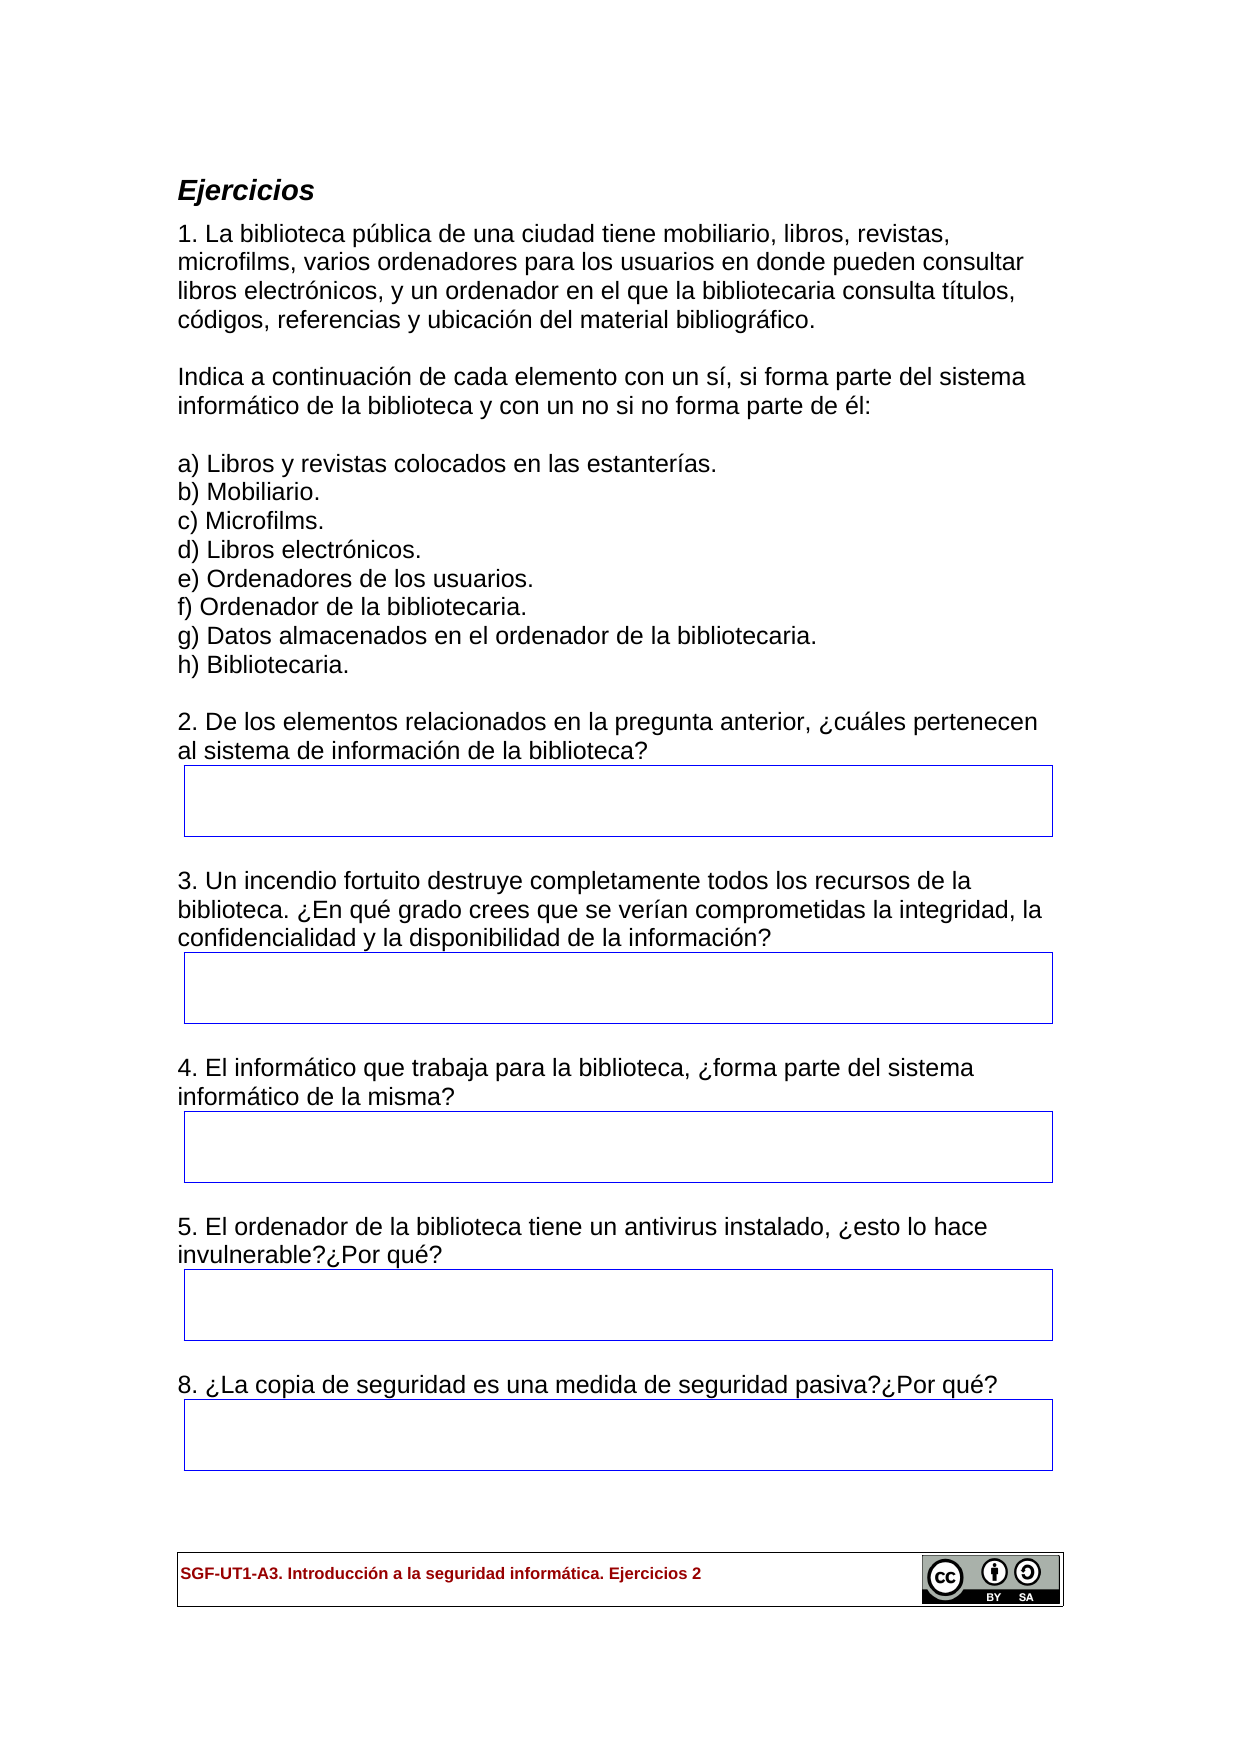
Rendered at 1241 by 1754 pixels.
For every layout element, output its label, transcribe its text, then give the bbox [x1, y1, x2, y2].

text 1. La biblioteca pública de una ciudad tiene mobiliario, libros, revistas, microfilms, varios ordenadores para los usuarios en donde pueden consultar libros electrónicos, y un ordenador en el que la bibliotecaria consulta títulos, códigos, referencias y ubicación del material bibliográfico. [177, 219, 1063, 334]
text Indica a continuación de cada elemento con un sí, si forma parte del sistema informático de la biblioteca y con un no si no forma parte de él: [177, 362, 1063, 420]
text 5. El ordenador de la biblioteca tiene un antivirus instalado, ¿esto lo hace invulnerable?¿Por qué? [177, 1211, 1063, 1269]
table_header [185, 766, 1052, 836]
text c) Microfilms. [177, 506, 1063, 535]
text d) Libros electrónicos. [177, 535, 1063, 564]
table_header [185, 1112, 1052, 1182]
subtitle Ejercicios [177, 173, 1063, 206]
table_header [185, 1400, 1052, 1470]
picture [922, 1555, 1060, 1604]
text 8. ¿La copia de seguridad es una medida de seguridad pasiva?¿Por qué? [177, 1370, 1063, 1399]
text 2. De los elementos relacionados en la pregunta anterior, ¿cuáles pertenecen al sistema de información de la biblioteca? [177, 707, 1063, 765]
text 4. El informático que trabaja para la biblioteca, ¿forma parte del sistema informático de la misma? [177, 1053, 1063, 1111]
text f) Ordenador de la bibliotecaria. [177, 592, 1063, 621]
text h) Bibliotecaria. [177, 650, 1063, 679]
table_header [185, 953, 1052, 1023]
text 3. Un incendio fortuito destruye completamente todos los recursos de la biblioteca. ¿En qué grado crees que se verían comprometidas la integridad, la confidencialidad y la disponibilidad de la información? [177, 866, 1063, 952]
text g) Datos almacenados en el ordenador de la bibliotecaria. [177, 621, 1063, 650]
table_header [185, 1270, 1052, 1340]
text a) Libros y revistas colocados en las estanterías. [177, 449, 1063, 477]
text e) Ordenadores de los usuarios. [177, 564, 1063, 592]
text b) Mobiliario. [177, 477, 1063, 506]
